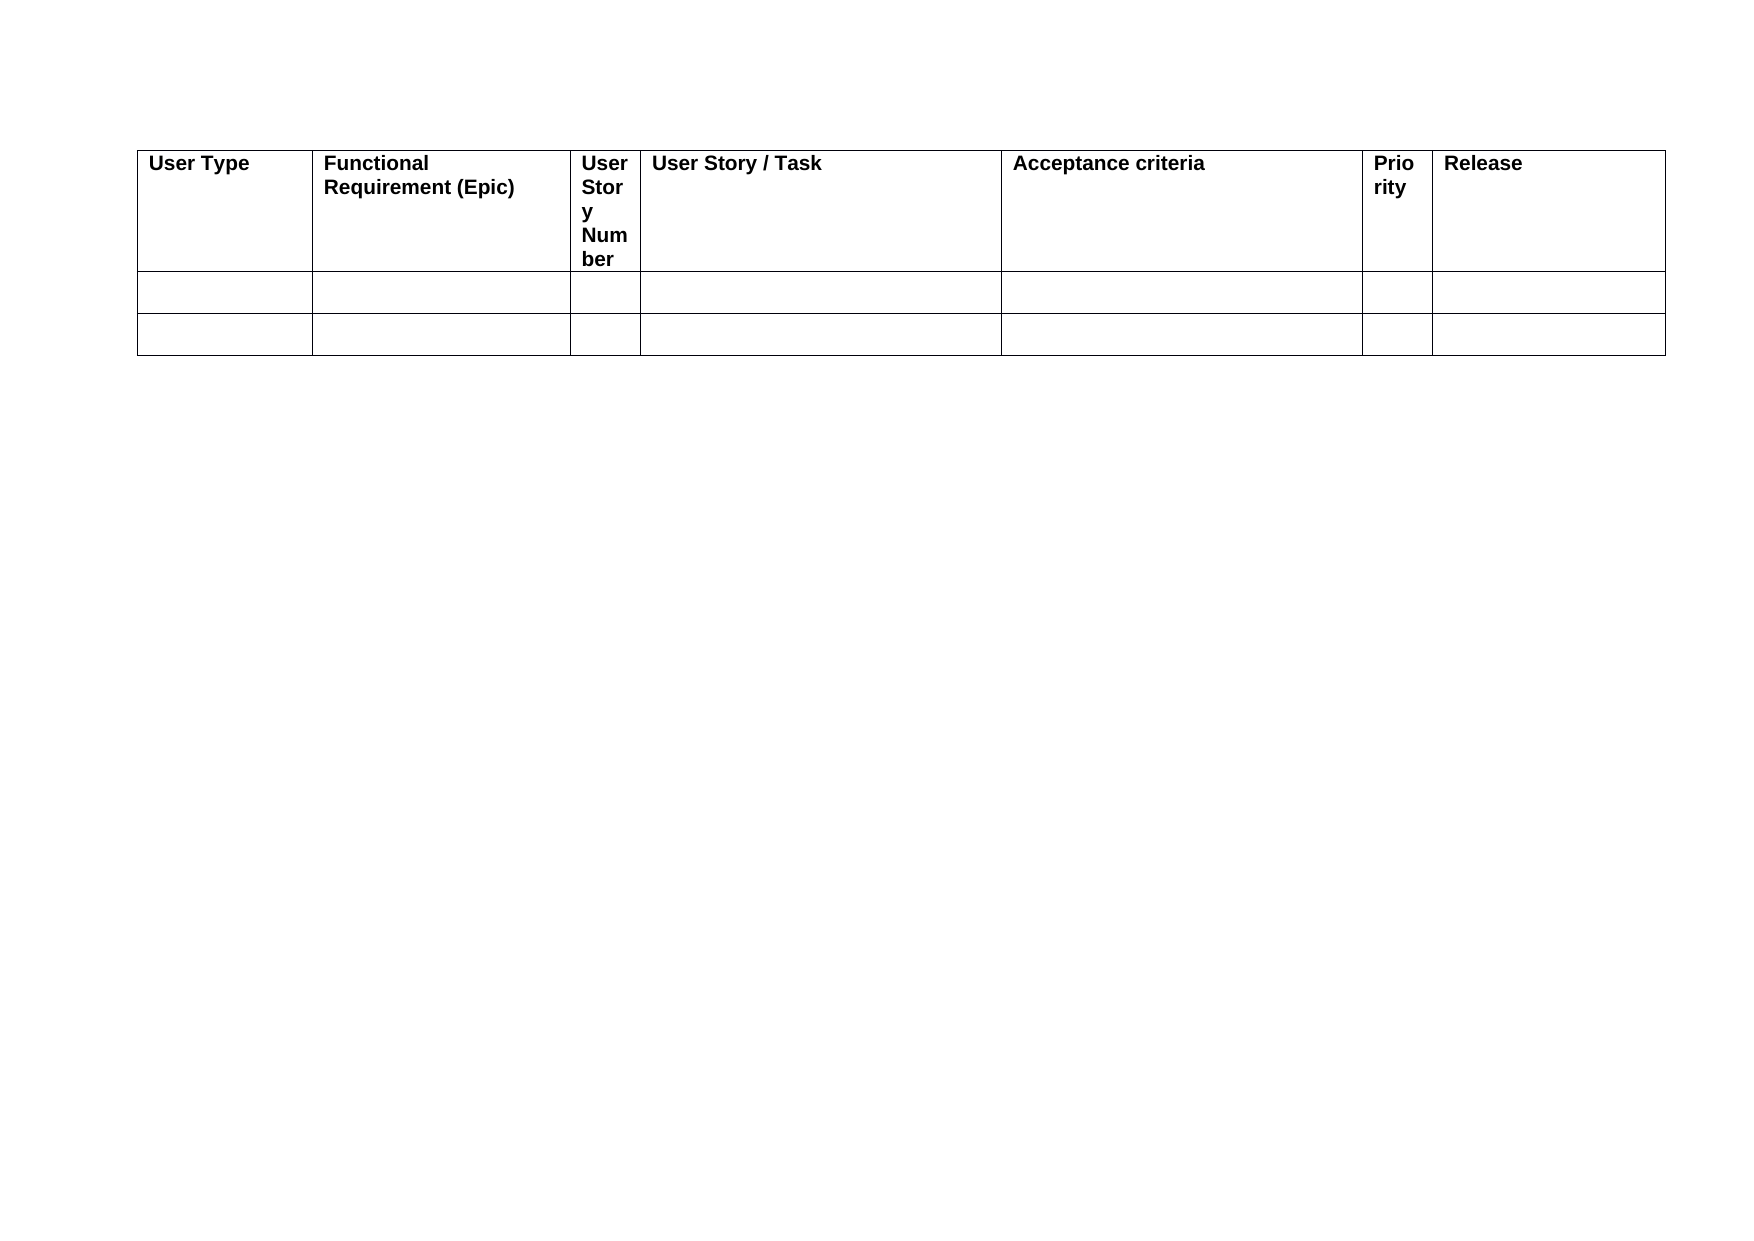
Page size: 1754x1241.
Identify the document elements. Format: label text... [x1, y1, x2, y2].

table_cell [313, 272, 570, 313]
table_cell [138, 272, 312, 313]
table_cell [313, 314, 570, 355]
table_header Functional Requirement (Epic) [313, 151, 570, 271]
table_cell [1433, 272, 1665, 313]
table_cell [571, 314, 640, 355]
table_header User Type [138, 151, 312, 271]
table_header User Story / Task [641, 151, 1001, 271]
table_header Release [1433, 151, 1665, 271]
table_cell [138, 314, 312, 355]
table_cell [1002, 314, 1362, 355]
table_header User Story Number [571, 151, 640, 271]
table_cell [571, 272, 640, 313]
table_header Acceptance criteria [1002, 151, 1362, 271]
table_cell [641, 314, 1001, 355]
table_cell [1363, 272, 1432, 313]
table_cell [1363, 314, 1432, 355]
table_header Priority [1363, 151, 1432, 271]
table_cell [641, 272, 1001, 313]
table_cell [1002, 272, 1362, 313]
table_cell [1433, 314, 1665, 355]
